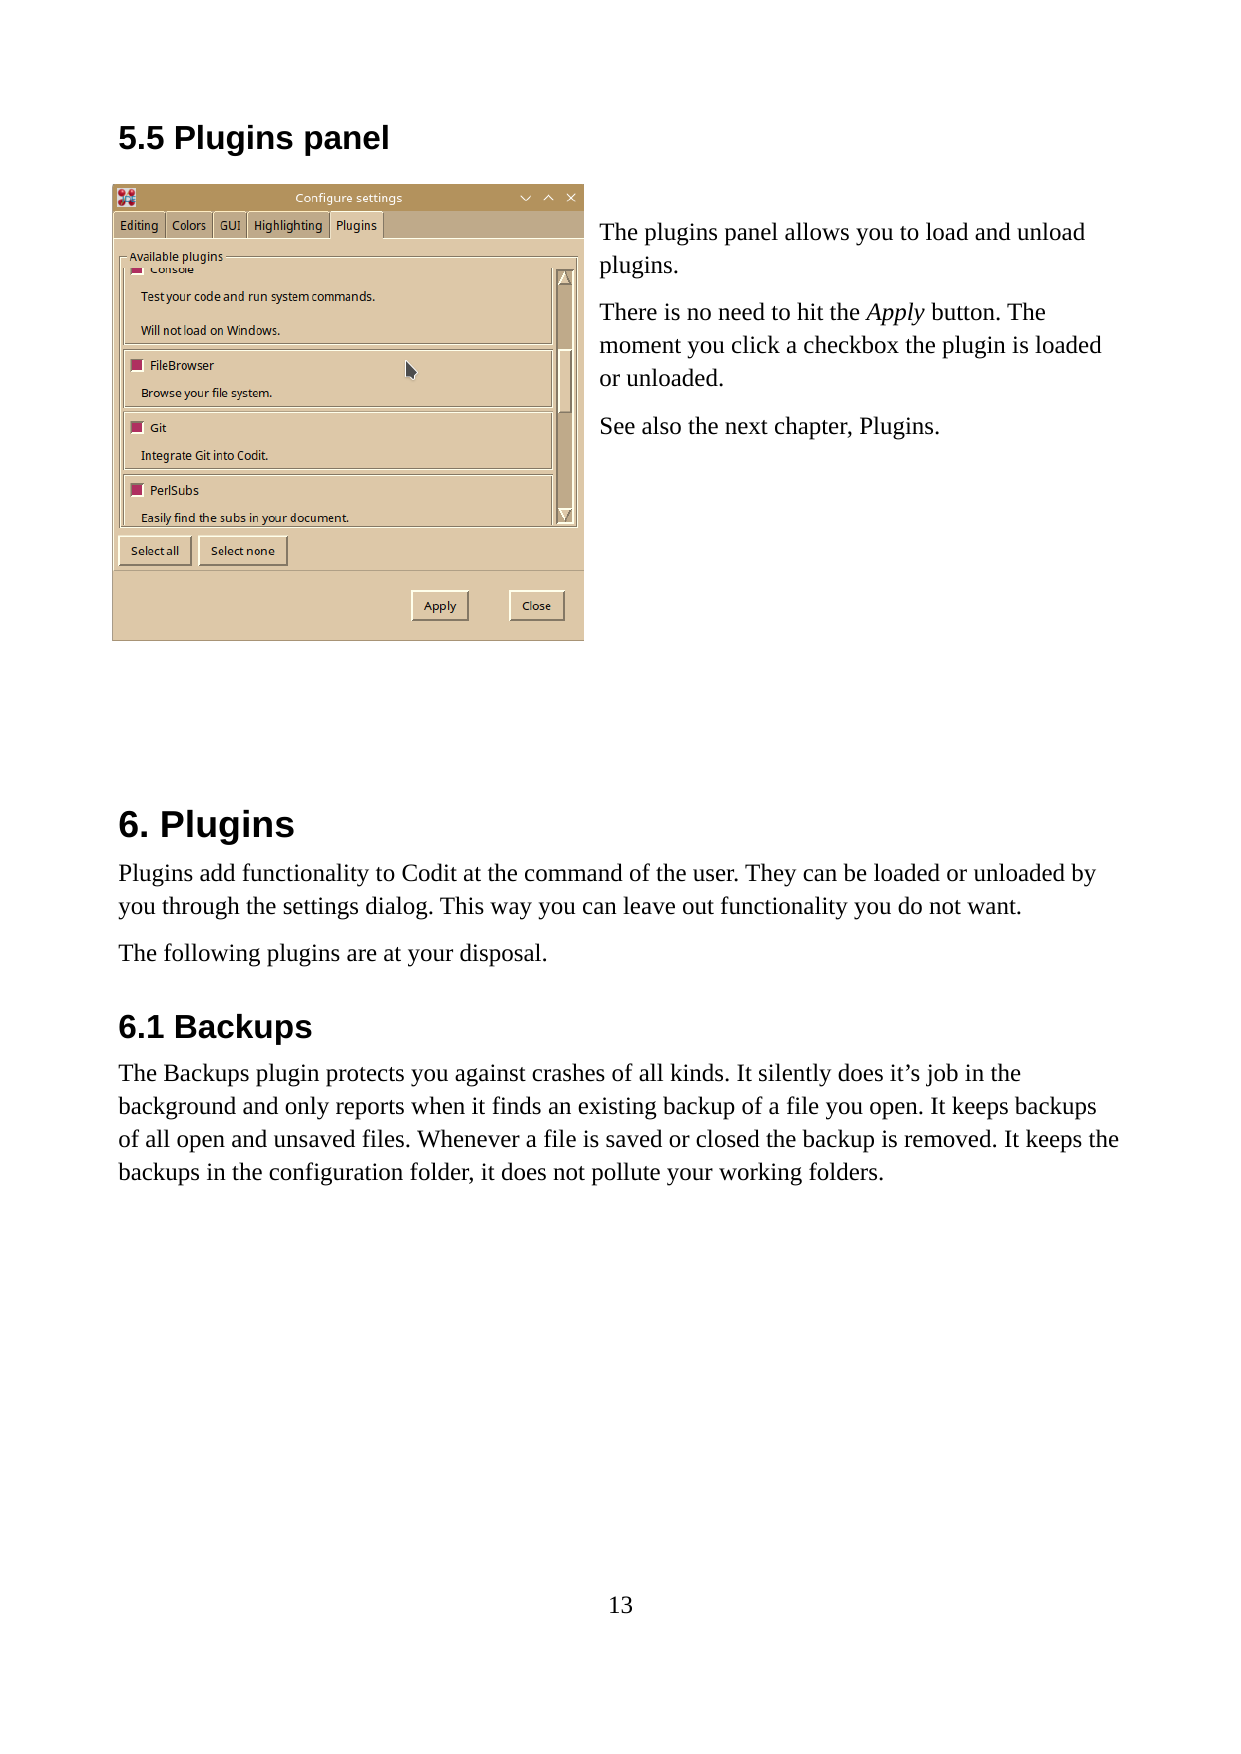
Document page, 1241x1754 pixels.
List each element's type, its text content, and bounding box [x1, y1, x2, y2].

subtitle 6. Plugins [118, 802, 1122, 845]
subtitle 6.1 Backups [118, 1007, 1122, 1045]
text Plugins add functionality to Codit at the command of the user. They can be loaded or unloaded by you through the settings dialog. This way you can leave out functionality you do not want. [118, 858, 1122, 919]
text The plugins panel allows you to load and unload plugins. [599, 217, 1122, 278]
text The Backups plugin protects you against crashes of all kinds. It silently does it’s job in the background and only reports when it finds an existing backup of a file you open. It keeps backups of all open and unsaved files. Whenever a file is saved or closed the backup is removed. It keeps the backups in the configuration folder, it does not pollute your working folders. [118, 1058, 1122, 1186]
text See also the next chapter, Plugins. [599, 411, 1122, 440]
picture [112, 184, 584, 641]
text The following plugins are at your disposal. [118, 938, 1122, 967]
text There is no need to hit the Apply button. The moment you click a checkbox the plugin is loaded or unloaded. [599, 297, 1122, 392]
subtitle 5.5 Plugins panel [118, 118, 1122, 157]
